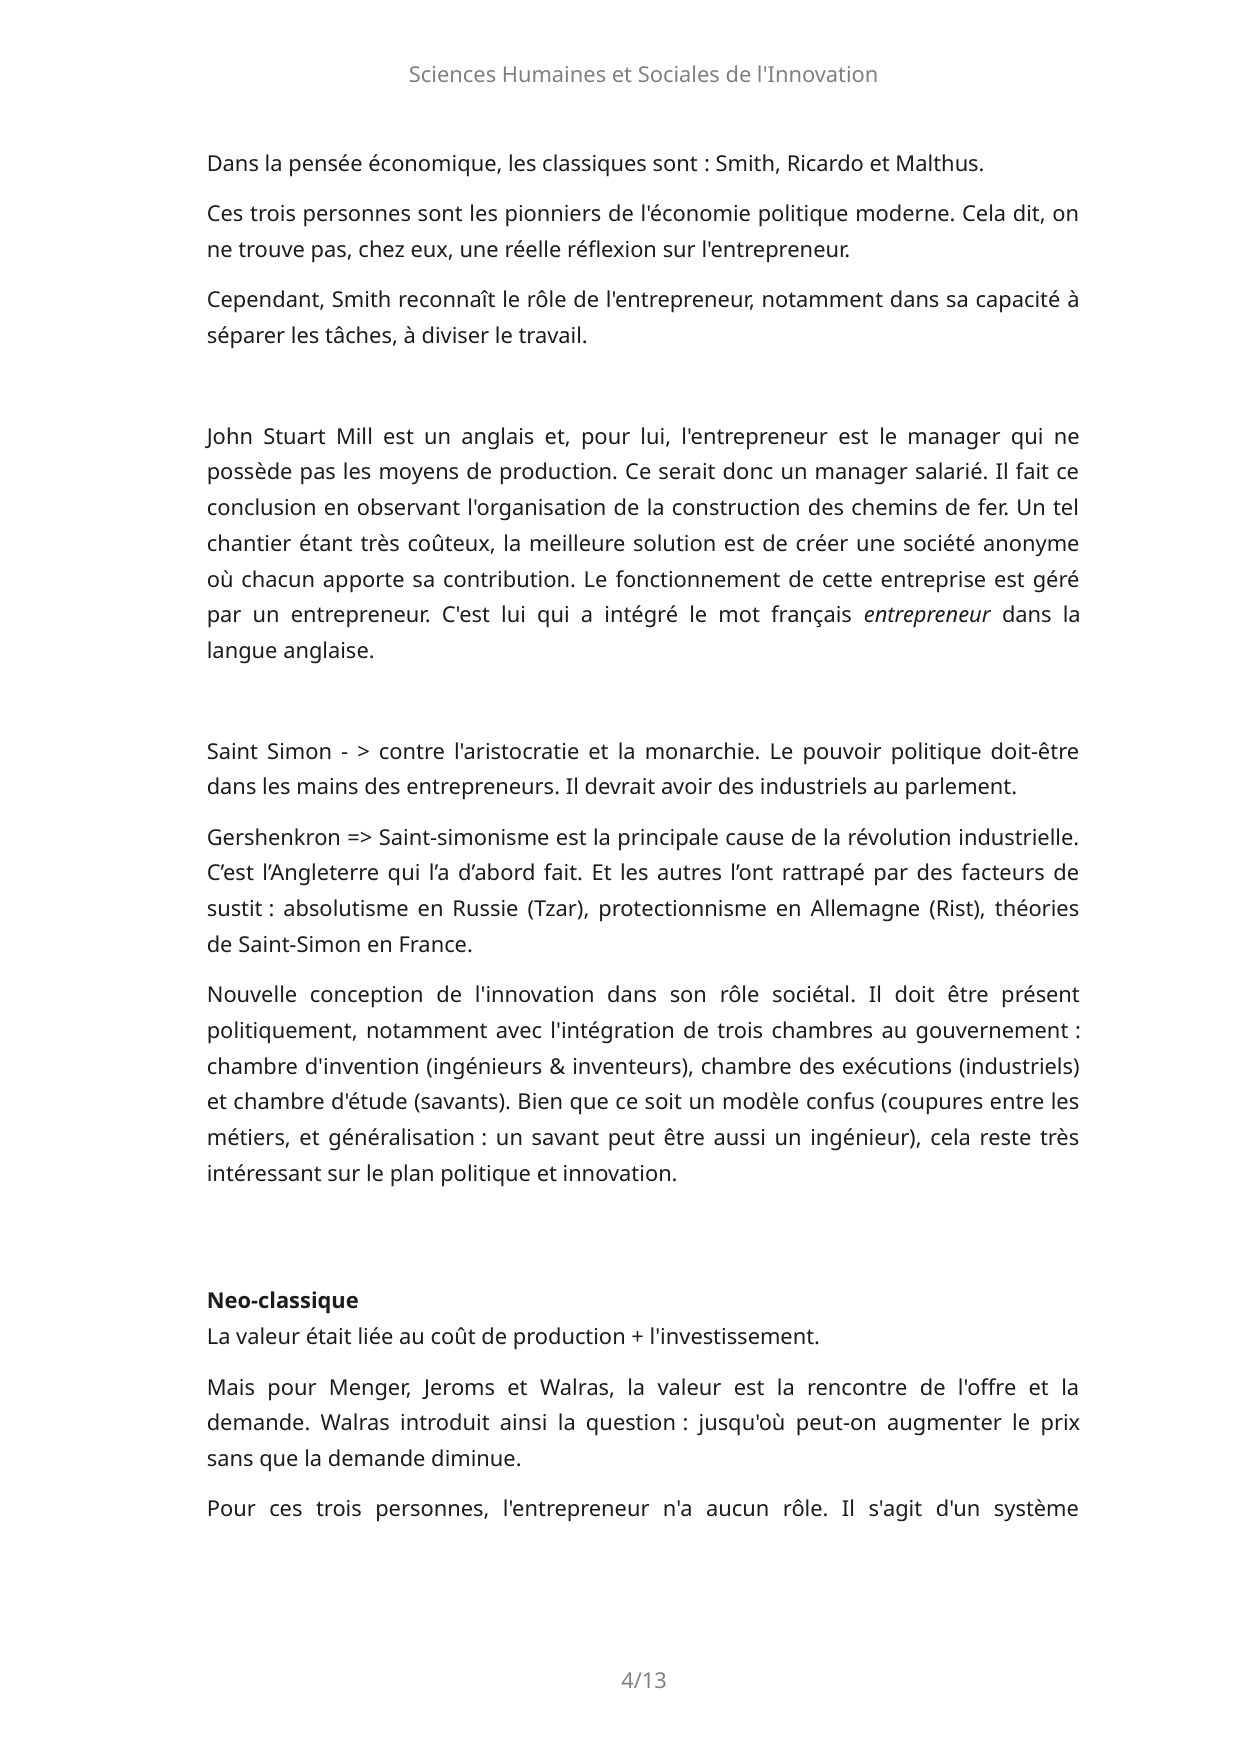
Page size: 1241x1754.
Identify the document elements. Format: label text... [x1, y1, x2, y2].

text Nouvelle conception de l'innovation dans son rôle sociétal. Il doit être présent politiquement, notamment avec l'intégration de trois chambres au gouvernement : chambre d'invention (ingénieurs & inventeurs), chambre des exécutions (industriels) et chambre d'étude (savants). Bien que ce soit un modèle confus (coupures entre les métiers, et généralisation : un savant peut être aussi un ingénieur), cela reste très intéressant sur le plan politique et innovation. [207, 979, 1081, 1188]
text Mais pour Menger, Jeroms et Walras, la valeur est la rencontre de l'offre et la demande. Walras introduit ainsi la question : jusqu'où peut-on augmenter le prix sans que la demande diminue. [207, 1372, 1081, 1473]
text John Stuart Mill est un anglais et, pour lui, l'entrepreneur est le manager qui ne possède pas les moyens de production. Ce serait donc un manager salarié. Il fait ce conclusion en observant l'organisation de la construction des chemins de fer. Un tel chantier étant très coûteux, la meilleure solution est de créer une société anonyme où chacun apporte sa contribution. Le fonctionnement de cette entreprise est géré par un entrepreneur. C'est lui qui a intégré le mot français entrepreneur dans la langue anglaise. [207, 421, 1081, 665]
text Pour ces trois personnes, l'entrepreneur n'a aucun rôle. Il s'agit d'un système [207, 1493, 1081, 1523]
text Gershenkron => Saint-simonisme est la principale cause de la révolution industrielle. C’est l’Angleterre qui l’a d’abord fait. Et les autres l’ont rattrapé par des facteurs de sustit : absolutisme en Russie (Tzar), protectionnisme en Allemagne (Rist), théories de Saint-Simon en France. [207, 822, 1081, 959]
text Dans la pensée économique, les classiques sont : Smith, Ricardo et Malthus. [207, 148, 1081, 178]
text La valeur était liée au coût de production + l'investissement. [207, 1321, 1081, 1351]
text Neo-classique [207, 1286, 1081, 1315]
text Cependant, Smith reconnaît le rôle de l'entrepreneur, notamment dans sa capacité à séparer les tâches, à diviser le travail. [207, 284, 1081, 350]
text Ces trois personnes sont les pionniers de l'économie politique moderne. Cela dit, on ne trouve pas, chez eux, une réelle réflexion sur l'entrepreneur. [207, 198, 1081, 264]
text Saint Simon - > contre l'aristocratie et la monarchie. Le pouvoir politique doit-être dans les mains des entrepreneurs. Il devrait avoir des industriels au parlement. [207, 736, 1081, 801]
